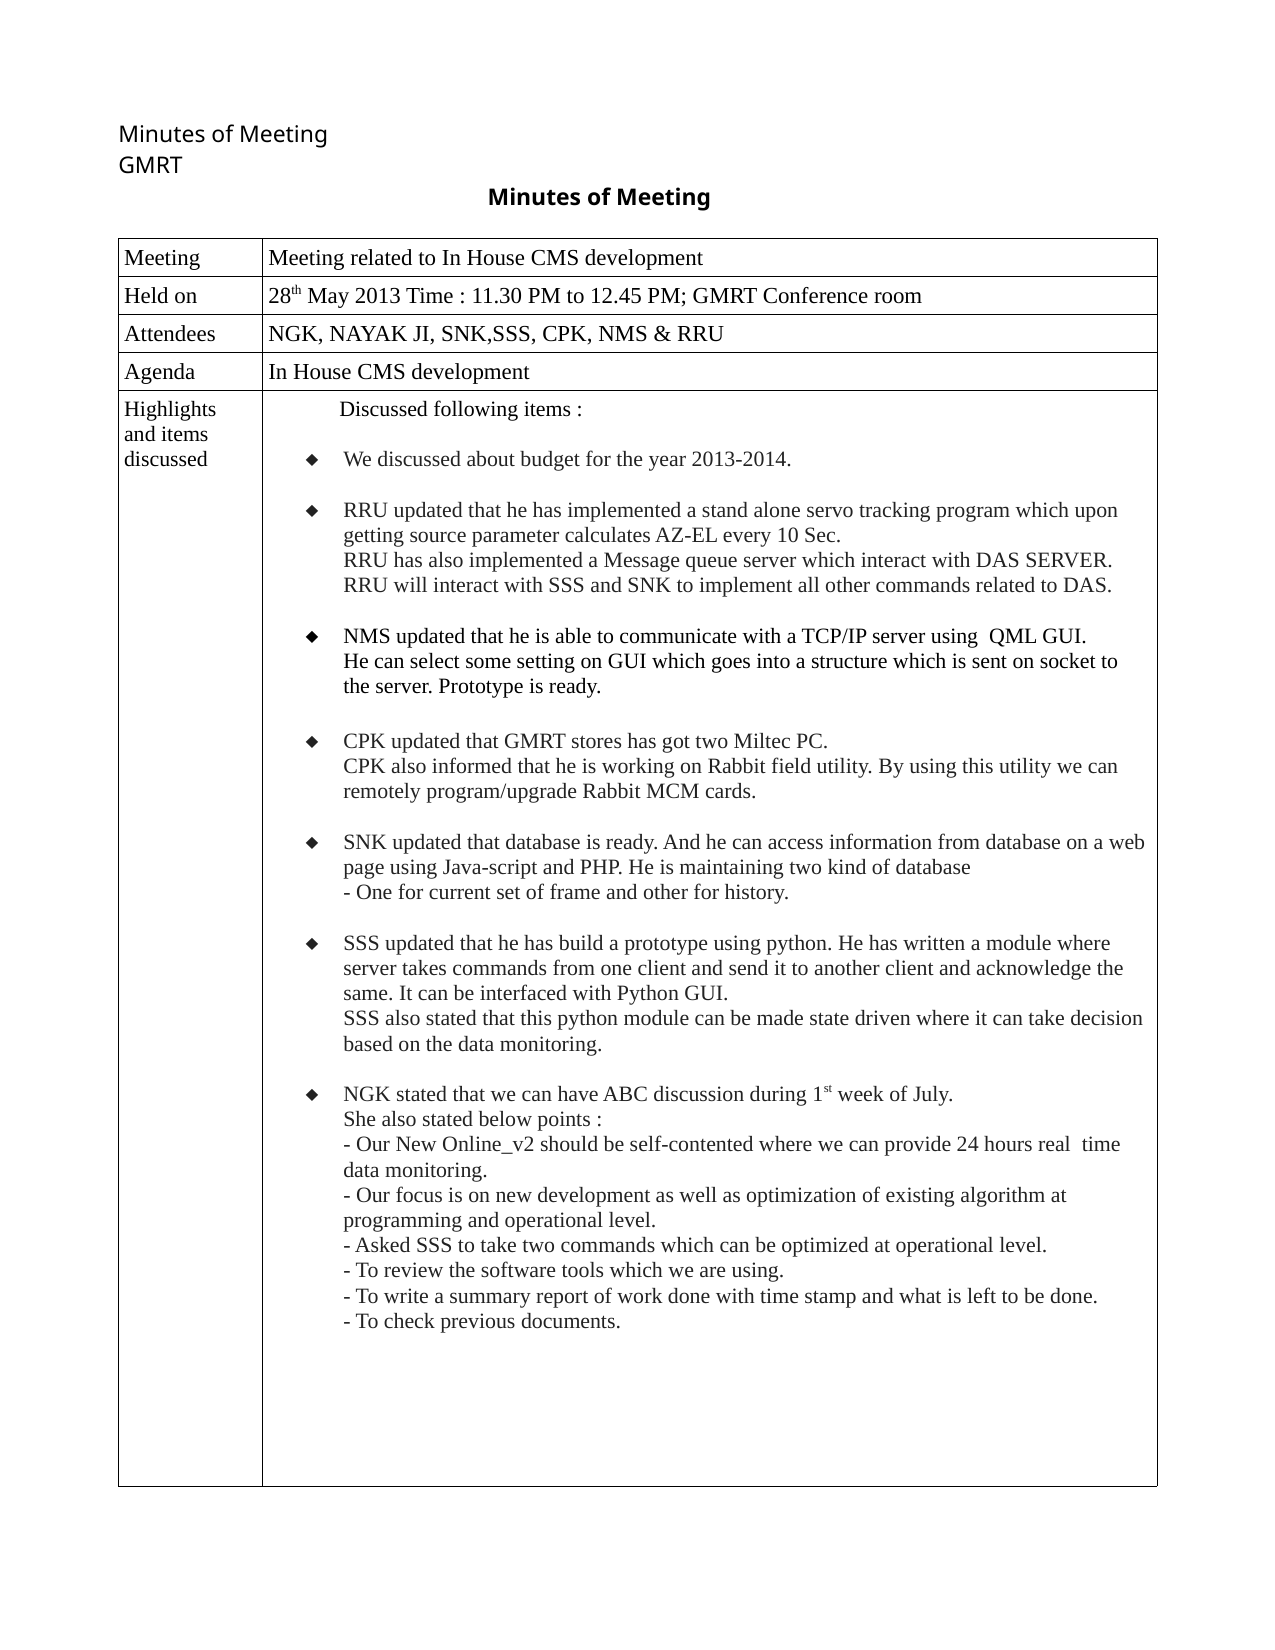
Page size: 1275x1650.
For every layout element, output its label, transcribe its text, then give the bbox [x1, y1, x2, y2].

table_cell In House CMS development [263, 353, 1157, 390]
text Minutes of Meeting [118, 118, 1157, 149]
text Minutes of Meeting [118, 181, 1157, 212]
table_cell 28th May 2013 Time : 11.30 PM to 12.45 PM; GMRT Conference room [263, 277, 1157, 314]
table_header Meeting related to In House CMS development [263, 239, 1157, 276]
table_cell NGK, NAYAK JI, SNK,SSS, CPK, NMS & RRU [263, 315, 1157, 352]
table_cell Agenda [119, 353, 262, 390]
table_cell Held on [119, 277, 262, 314]
table_header Meeting [119, 239, 262, 276]
text GMRT [118, 149, 1157, 181]
table_cell Discussed following items : We discussed about budget for the year 2013-2014. RRU updated that he has implemented a stand alone servo tracking program which upon getting source parameter calculates AZ-EL every 10 Sec. RRU has also implemented a Message queue server which interact with DAS SERVER. RRU will interact with SSS and SNK to implement all other commands related to DAS. NMS updated that he is able to communicate with a TCP/IP server using QML GUI. He can select some setting on GUI which goes into a structure which is sent on socket to the server. Prototype is ready. CPK updated that GMRT stores has got two Miltec PC. CPK also informed that he is working on Rabbit field utility. By using this utility we can remotely program/upgrade Rabbit MCM cards. SNK updated that database is ready. And he can access information from database on a web page using Java-script and PHP. He is maintaining two kind of database - One for current set of frame and other for history. SSS updated that he has build a prototype using python. He has written a module where server takes commands from one client and send it to another client and acknowledge the same. It can be interfaced with Python GUI. SSS also stated that this python module can be made state driven where it can take decision based on the data monitoring. NGK stated that we can have ABC discussion during 1st week of July. She also stated below points : - Our New Online_v2 should be self-contented where we can provide 24 hours real time data monitoring. - Our focus is on new development as well as optimization of existing algorithm at programming and operational level. - Asked SSS to take two commands which can be optimized at operational level. - To review the software tools which we are using. - To write a summary report of work done with time stamp and what is left to be done. - To check previous documents. [263, 391, 1157, 1486]
table_cell Attendees [119, 315, 262, 352]
table_cell Highlights and items discussed [119, 391, 262, 1486]
